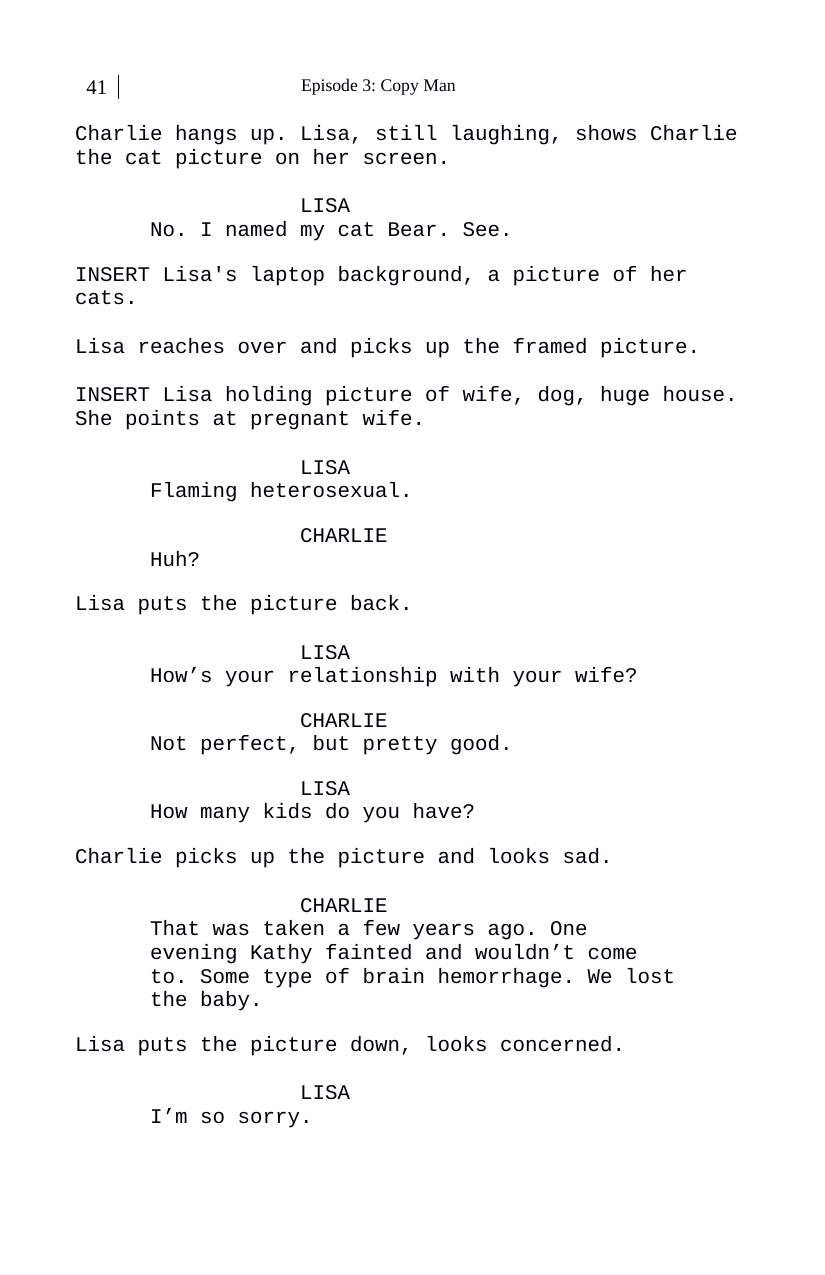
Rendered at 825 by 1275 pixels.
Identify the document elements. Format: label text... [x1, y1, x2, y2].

text Lisa reaches over and picks up the framed picture. [75, 336, 750, 359]
text Lisa puts the picture down, looks concerned. [75, 1034, 750, 1057]
text Huh? [150, 548, 675, 572]
text That was taken a few years ago. One evening Kathy fainted and wouldn’t come to. Some type of brain hemorrhage. We lost the baby. [150, 918, 675, 1013]
text CHARLIE [75, 710, 750, 733]
text How’s your relationship with your wife? [150, 665, 675, 689]
text I’m so sorry. [150, 1106, 675, 1130]
text Not perfect, but pretty good. [150, 733, 675, 757]
text INSERT Lisa's laptop background, a picture of her cats. [75, 263, 750, 311]
text LISA [75, 642, 750, 665]
text LISA [75, 1082, 750, 1106]
text Charlie hangs up. Lisa, still laughing, shows Charlie the cat picture on her screen. [75, 123, 750, 170]
text Charlie picks up the picture and looks sad. [75, 846, 750, 870]
text LISA [75, 195, 750, 219]
text Flaming heterosexual. [150, 480, 675, 504]
text Lisa puts the picture back. [75, 593, 750, 617]
text No. I named my cat Bear. See. [150, 219, 675, 243]
text LISA [75, 457, 750, 480]
text CHARLIE [75, 525, 750, 548]
text INSERT Lisa holding picture of wife, dog, huge house. She points at pregnant wife. [75, 384, 750, 432]
text CHARLIE [75, 895, 750, 918]
text How many kids do you have? [150, 802, 675, 825]
text LISA [75, 778, 750, 802]
